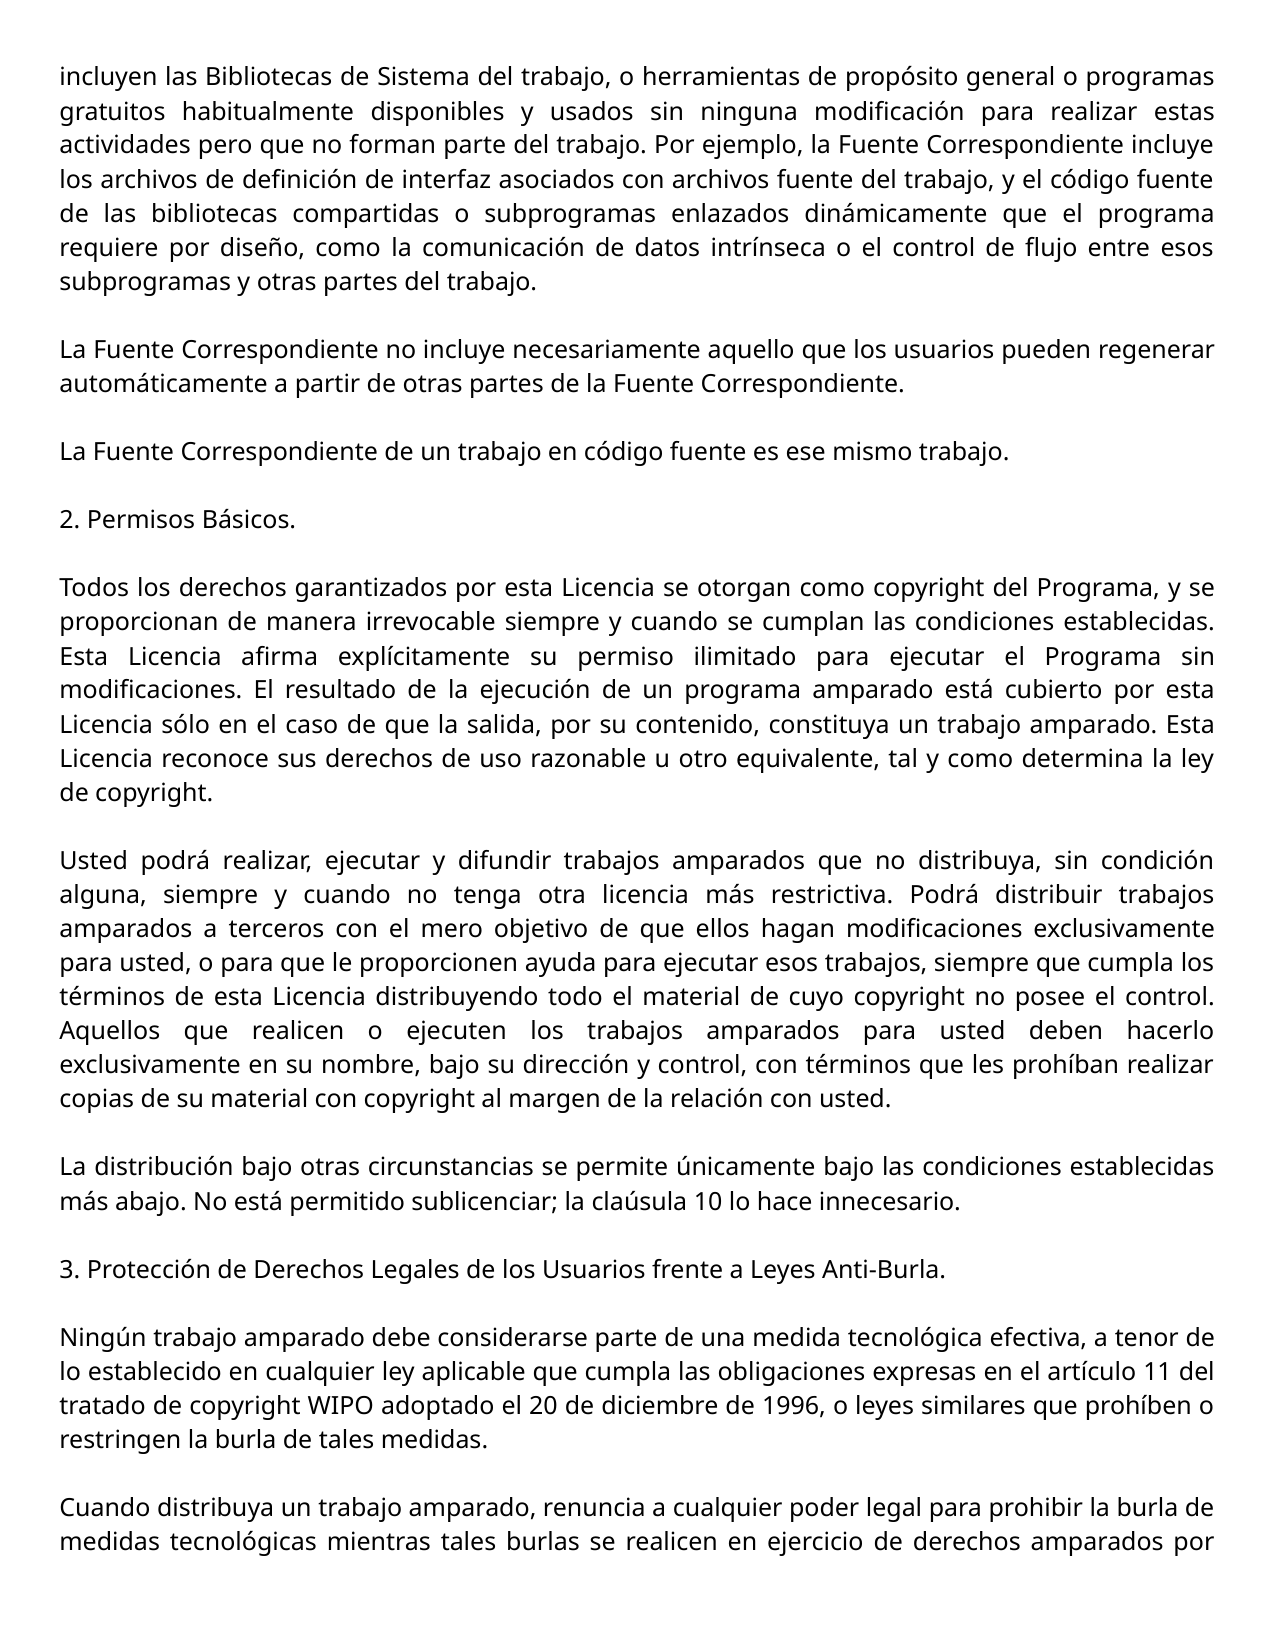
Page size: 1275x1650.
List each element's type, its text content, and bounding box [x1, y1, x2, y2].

text Cuando distribuya un trabajo amparado, renuncia a cualquier poder legal para prohibir la burla de medidas tecnológicas mientras tales burlas se realicen en ejercicio de derechos amparados por [59, 1490, 1216, 1558]
text La Fuente Correspondiente no incluye necesariamente aquello que los usuarios pueden regenerar automáticamente a partir de otras partes de la Fuente Correspondiente. [59, 332, 1216, 400]
text Usted podrá realizar, ejecutar y difundir trabajos amparados que no distribuya, sin condición alguna, siempre y cuando no tenga otra licencia más restrictiva. Podrá distribuir trabajos amparados a terceros con el mero objetivo de que ellos hagan modificaciones exclusivamente para usted, o para que le proporcionen ayuda para ejecutar esos trabajos, siempre que cumpla los términos de esta Licencia distribuyendo todo el material de cuyo copyright no posee el control. Aquellos que realicen o ejecuten los trabajos amparados para usted deben hacerlo exclusivamente en su nombre, bajo su dirección y control, con términos que les prohíban realizar copias de su material con copyright al margen de la relación con usted. [59, 842, 1216, 1115]
text Todos los derechos garantizados por esta Licencia se otorgan como copyright del Programa, y se proporcionan de manera irrevocable siempre y cuando se cumplan las condiciones establecidas. Esta Licencia afirma explícitamente su permiso ilimitado para ejecutar el Programa sin modificaciones. El resultado de la ejecución de un programa amparado está cubierto por esta Licencia sólo en el caso de que la salida, por su contenido, constituya un trabajo amparado. Esta Licencia reconoce sus derechos de uso razonable u otro equivalente, tal y como determina la ley de copyright. [59, 570, 1216, 808]
text La distribución bajo otras circunstancias se permite únicamente bajo las condiciones establecidas más abajo. No está permitido sublicenciar; la claúsula 10 lo hace innecesario. [59, 1149, 1216, 1217]
text 3. Protección de Derechos Legales de los Usuarios frente a Leyes Anti-Burla. [59, 1251, 1216, 1285]
text La Fuente Correspondiente de un trabajo en código fuente es ese mismo trabajo. [59, 434, 1216, 468]
text incluyen las Bibliotecas de Sistema del trabajo, o herramientas de propósito general o programas gratuitos habitualmente disponibles y usados sin ninguna modificación para realizar estas actividades pero que no forman parte del trabajo. Por ejemplo, la Fuente Correspondiente incluye los archivos de definición de interfaz asociados con archivos fuente del trabajo, y el código fuente de las bibliotecas compartidas o subprogramas enlazados dinámicamente que el programa requiere por diseño, como la comunicación de datos intrínseca o el control de flujo entre esos subprogramas y otras partes del trabajo. [59, 59, 1216, 297]
text Ningún trabajo amparado debe considerarse parte de una medida tecnológica efectiva, a tenor de lo establecido en cualquier ley aplicable que cumpla las obligaciones expresas en el artículo 11 del tratado de copyright WIPO adoptado el 20 de diciembre de 1996, o leyes similares que prohíben o restringen la burla de tales medidas. [59, 1319, 1216, 1456]
text 2. Permisos Básicos. [59, 502, 1216, 536]
